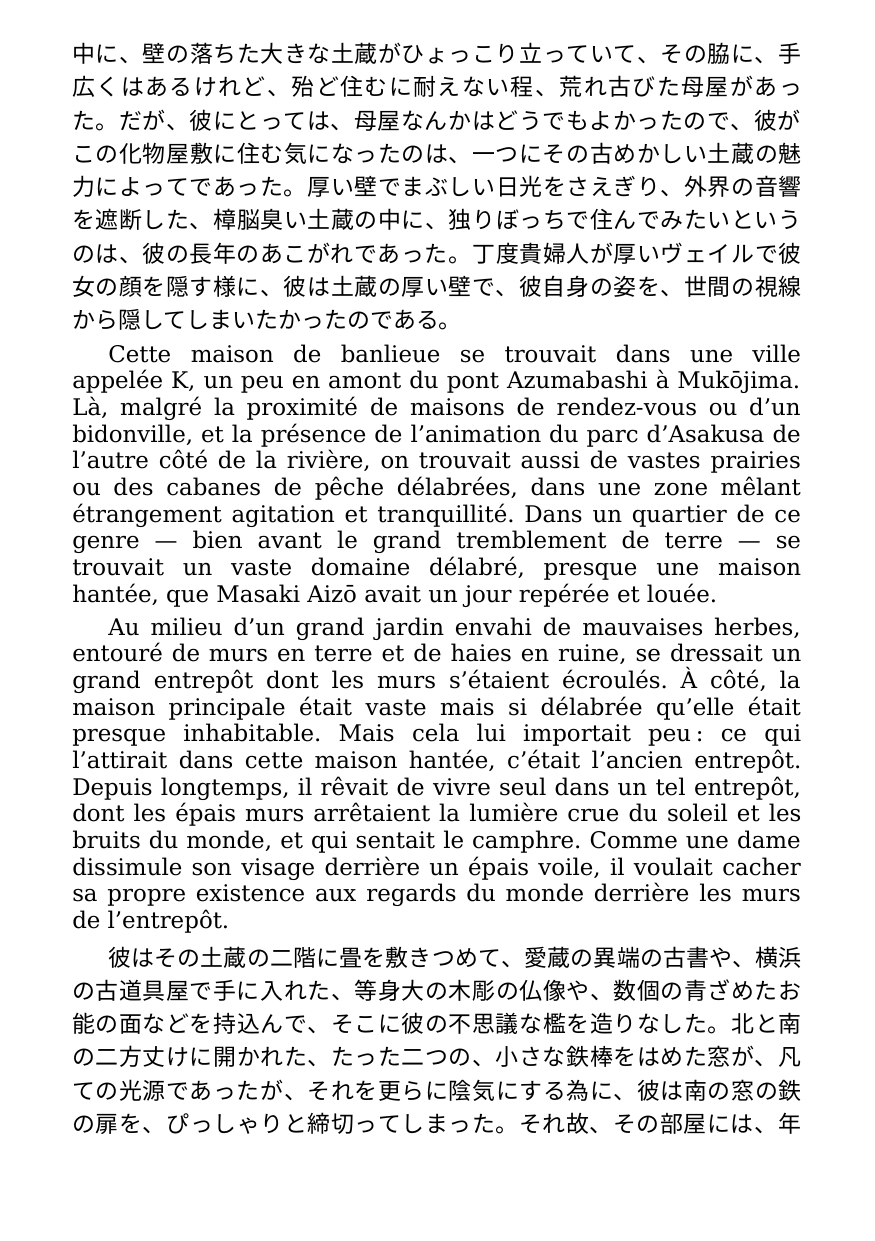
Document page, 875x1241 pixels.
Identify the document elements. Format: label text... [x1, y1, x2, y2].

text 中に、壁の落ちた大きな土蔵がひょっこり立っていて、その脇に、手広くはあるけれど、殆ど住むに耐えない程、荒れ古びた母屋があった。だが、彼にとっては、母屋なんかはどうでもよかったので、彼がこの化物屋敷に住む気になったのは、一つにその古めかしい土蔵の魅力によってであった。厚い壁でまぶしい日光をさえぎり、外界の音響を遮断した、樟脳臭い土蔵の中に、独りぼっちで住んでみたいというのは、彼の長年のあこがれであった。丁度貴婦人が厚いヴェイルで彼女の顔を隠す様に、彼は土蔵の厚い壁で、彼自身の姿を、世間の視線から隠してしまいたかったのである。 [72, 36, 802, 335]
text 彼はその土蔵の二階に畳を敷きつめて、愛蔵の異端の古書や、横浜の古道具屋で手に入れた、等身大の木彫の仏像や、数個の青ざめたお能の面などを持込んで、そこに彼の不思議な檻を造りなした。北と南の二方丈けに開かれた、たった二つの、小さな鉄棒をはめた窓が、凡ての光源であったが、それを更らに陰気にする為に、彼は南の窓の鉄の扉を、ぴっしゃりと締切ってしまった。それ故、その部屋には、年 [72, 939, 802, 1139]
text Cette maison de banlieue se trouvait dans une ville appelée K, un peu en amont du pont Azumabashi à Mukōjima. Là, malgré la proximité de maisons de rendez-vous ou d’un bidonville, et la présence de l’animation du parc d’Asakusa de l’autre côté de la rivière, on trouvait aussi de vastes prairies ou des cabanes de pêche délabrées, dans une zone mêlant étrangement agitation et tranquillité. Dans un quartier de ce genre — bien avant le grand tremblement de terre — se trouvait un vaste domaine délabré, presque une maison hantée, que Masaki Aizō avait un jour repérée et louée. [72, 341, 802, 608]
text Au milieu d’un grand jardin envahi de mauvaises herbes, entouré de murs en terre et de haies en ruine, se dressait un grand entrepôt dont les murs s’étaient écroulés. À côté, la maison principale était vaste mais si délabrée qu’elle était presque inhabitable. Mais cela lui importait peu : ce qui l’attirait dans cette maison hantée, c’était l’ancien entrepôt. Depuis longtemps, il rêvait de vivre seul dans un tel entrepôt, dont les épais murs arrêtaient la lumière crue du soleil et les bruits du monde, et qui sentait le camphre. Comme une dame dissimule son visage derrière un épais voile, il voulait cacher sa propre existence aux regards du monde derrière les murs de l’entrepôt. [72, 614, 802, 934]
